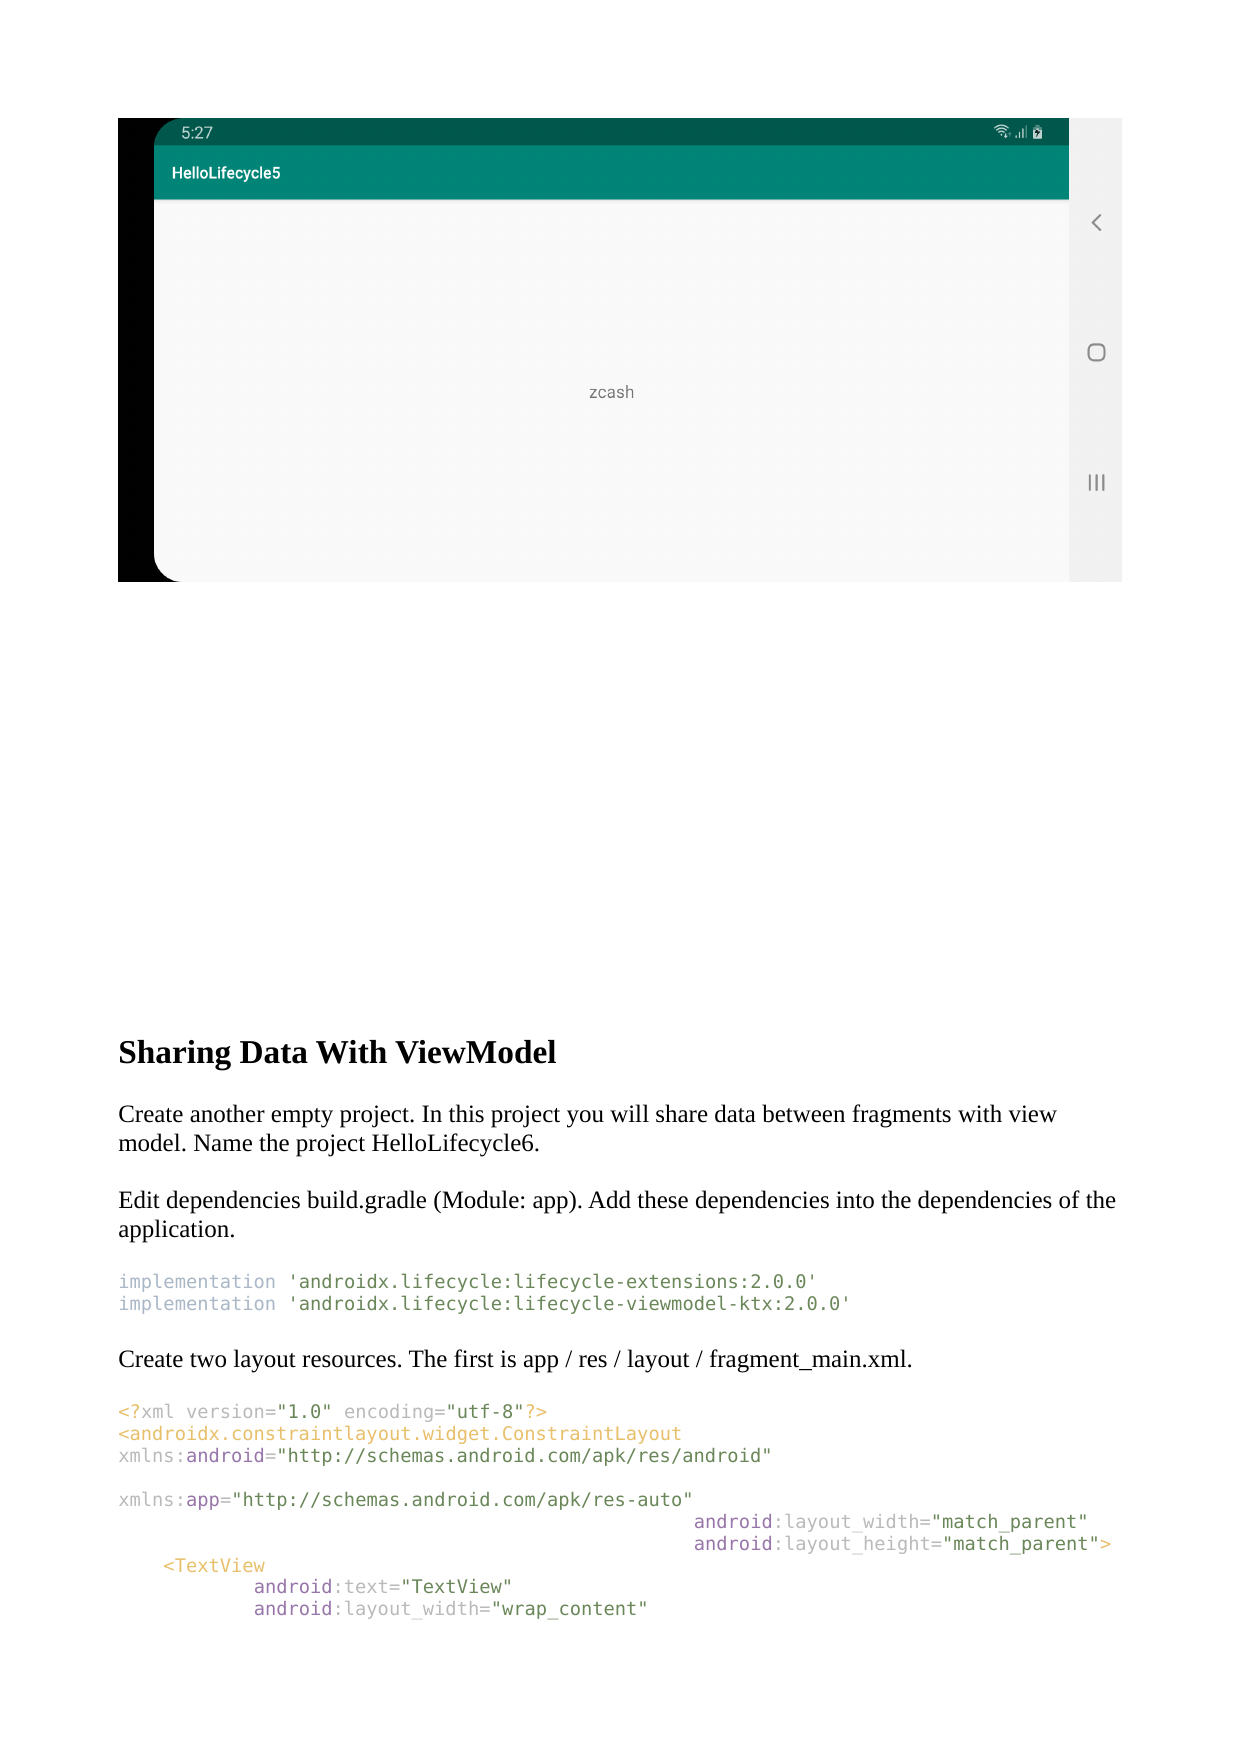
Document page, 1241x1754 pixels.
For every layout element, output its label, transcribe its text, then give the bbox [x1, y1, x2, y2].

text Sharing Data With ViewModel [118, 1032, 1122, 1070]
text implementation 'androidx.lifecycle:lifecycle-extensions:2.0.0' implementation 'androidx.lifecycle:lifecycle-viewmodel-ktx:2.0.0' [118, 1271, 1122, 1315]
text Edit dependencies build.gradle (Module: app). Add these dependencies into the dependencies of the application. [118, 1185, 1122, 1243]
text Create two layout resources. The first is app / res / layout / fragment_main.xml. [118, 1344, 1122, 1373]
picture [118, 118, 1123, 582]
text <?xml version="1.0" encoding="utf-8"?> <androidx.constraintlayout.widget.ConstraintLayout xmlns:android="http://schemas.android.com/apk/res/android" xmlns:app="http://schemas.android.com/apk/res-auto" android:layout_width="match_parent" android:layout_height="match_parent"> <TextView android:text="TextView" android:layout_width="wrap_content" [118, 1401, 1122, 1620]
text Create another empty project. In this project you will share data between fragments with view model. Name the project HelloLifecycle6. [118, 1099, 1122, 1156]
